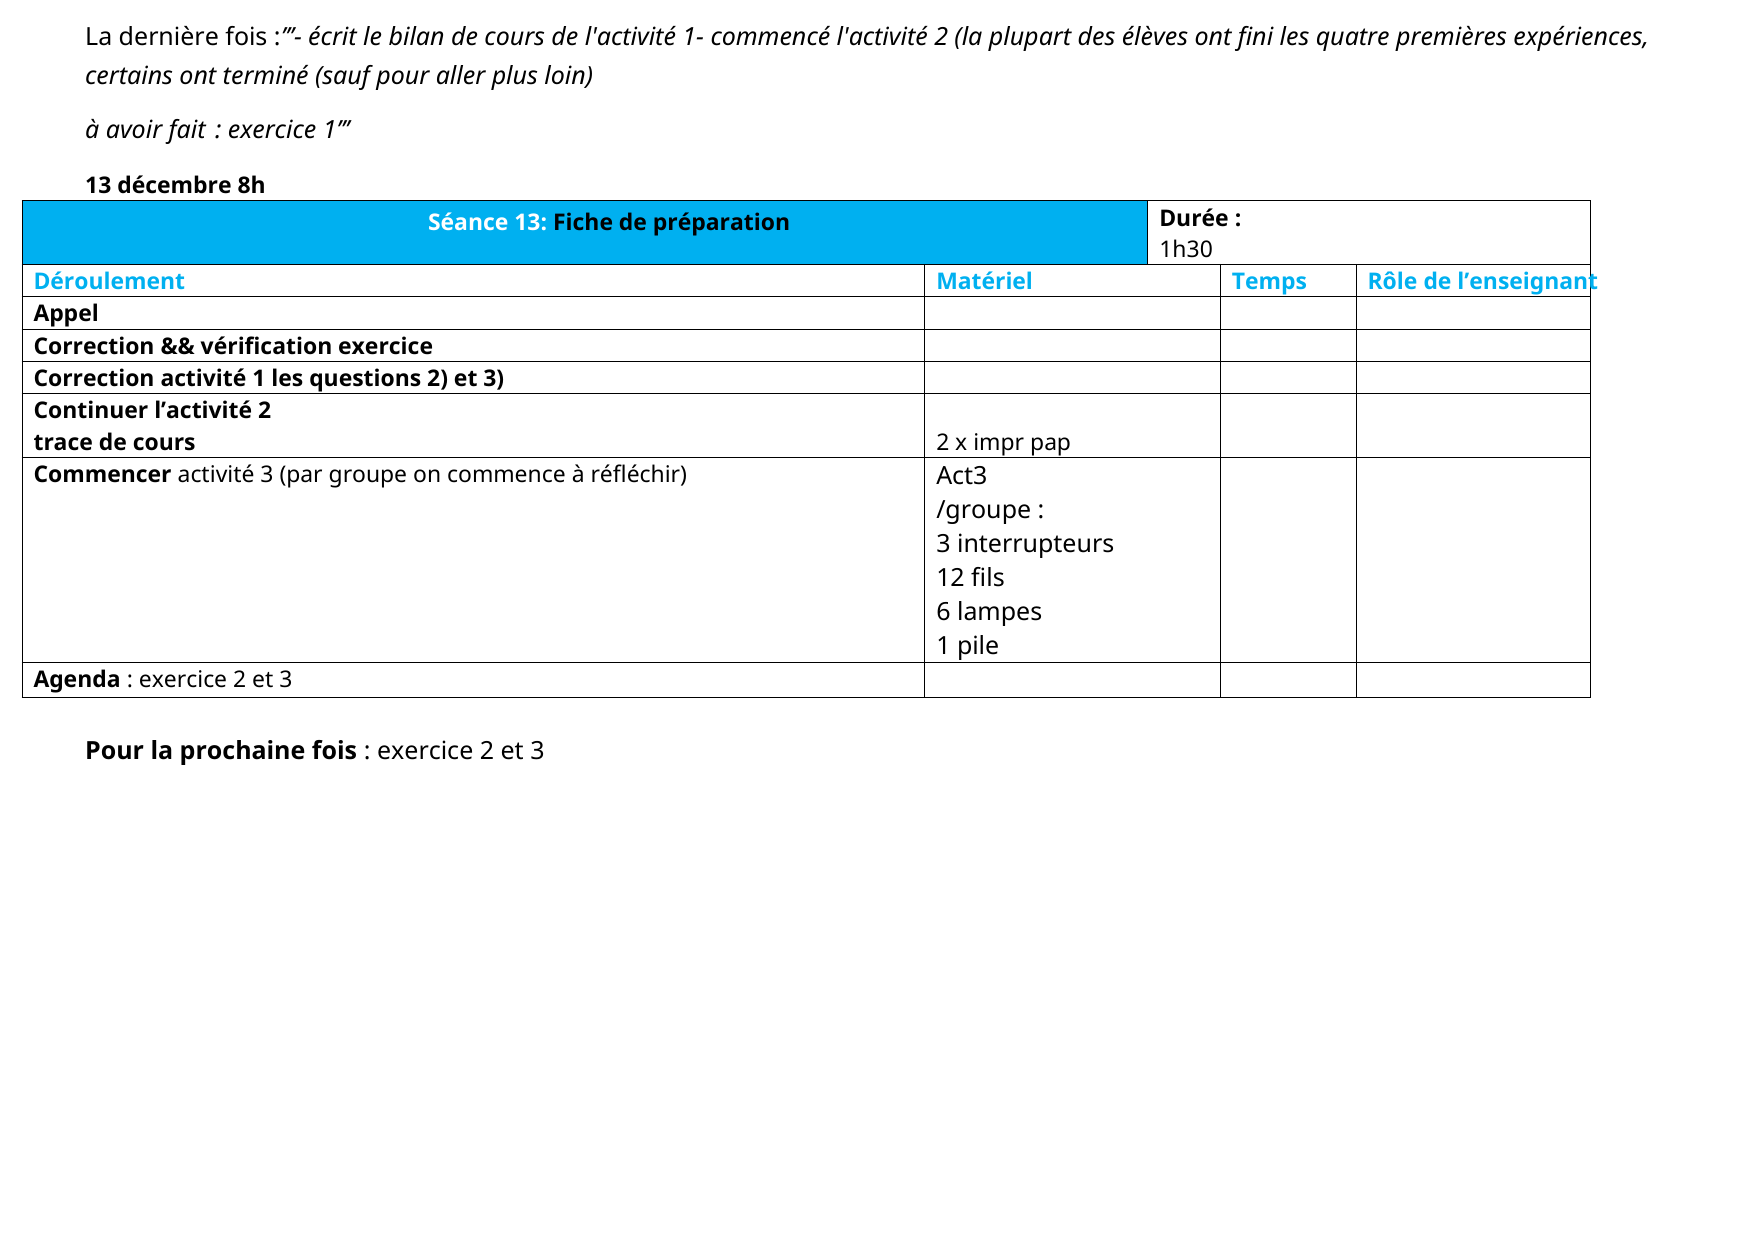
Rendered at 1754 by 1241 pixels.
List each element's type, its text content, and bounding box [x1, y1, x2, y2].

table_cell Commencer activité 3 (par groupe on commence à réfléchir) [23, 458, 924, 662]
table_cell Matériel [925, 265, 1220, 296]
table_cell Temps [1221, 265, 1356, 296]
table_cell [925, 663, 1220, 697]
table_cell Déroulement [23, 265, 924, 296]
text 13 décembre 8h [85, 169, 1754, 200]
table_cell Continuer l’activité 2 trace de cours [23, 394, 924, 457]
table_cell [1221, 458, 1356, 662]
table_cell [1221, 663, 1356, 697]
table_cell [1357, 362, 1590, 393]
table_cell [1357, 394, 1590, 457]
table_cell [1357, 663, 1590, 697]
table_cell [1221, 297, 1356, 328]
table_header Séance 13: Fiche de préparation [23, 201, 1147, 264]
table_cell Correction && vérification exercice [23, 330, 924, 361]
table_cell Correction activité 1 les questions 2) et 3) [23, 362, 924, 393]
table_cell [1357, 297, 1590, 328]
table_cell Act3 /groupe : 3 interrupteurs 12 fils 6 lampes 1 pile [925, 458, 1220, 662]
table_cell [925, 330, 1220, 361]
table_cell [1221, 394, 1356, 457]
table_cell Rôle de l’enseignant [1357, 265, 1590, 296]
table_cell [1221, 362, 1356, 393]
table_cell [1357, 458, 1590, 662]
table_cell [925, 297, 1220, 328]
text La dernière fois :’’’- écrit le bilan de cours de l'activité 1- commencé l'activité 2 (la plupart des élèves ont fini les quatre premières expériences, certains ont terminé (sauf pour aller plus loin) [85, 18, 1745, 92]
text à avoir fait : exercice 1’’’ [85, 111, 1745, 145]
table_cell [925, 362, 1220, 393]
table_cell Agenda : exercice 2 et 3 [23, 663, 924, 697]
text Pour la prochaine fois : exercice 2 et 3 [85, 732, 1745, 766]
table_cell [1221, 330, 1356, 361]
table_cell Appel [23, 297, 924, 328]
table_header Durée : 1h30 [1148, 201, 1590, 264]
table_cell [1357, 330, 1590, 361]
table_cell 2 x impr pap [925, 394, 1220, 457]
